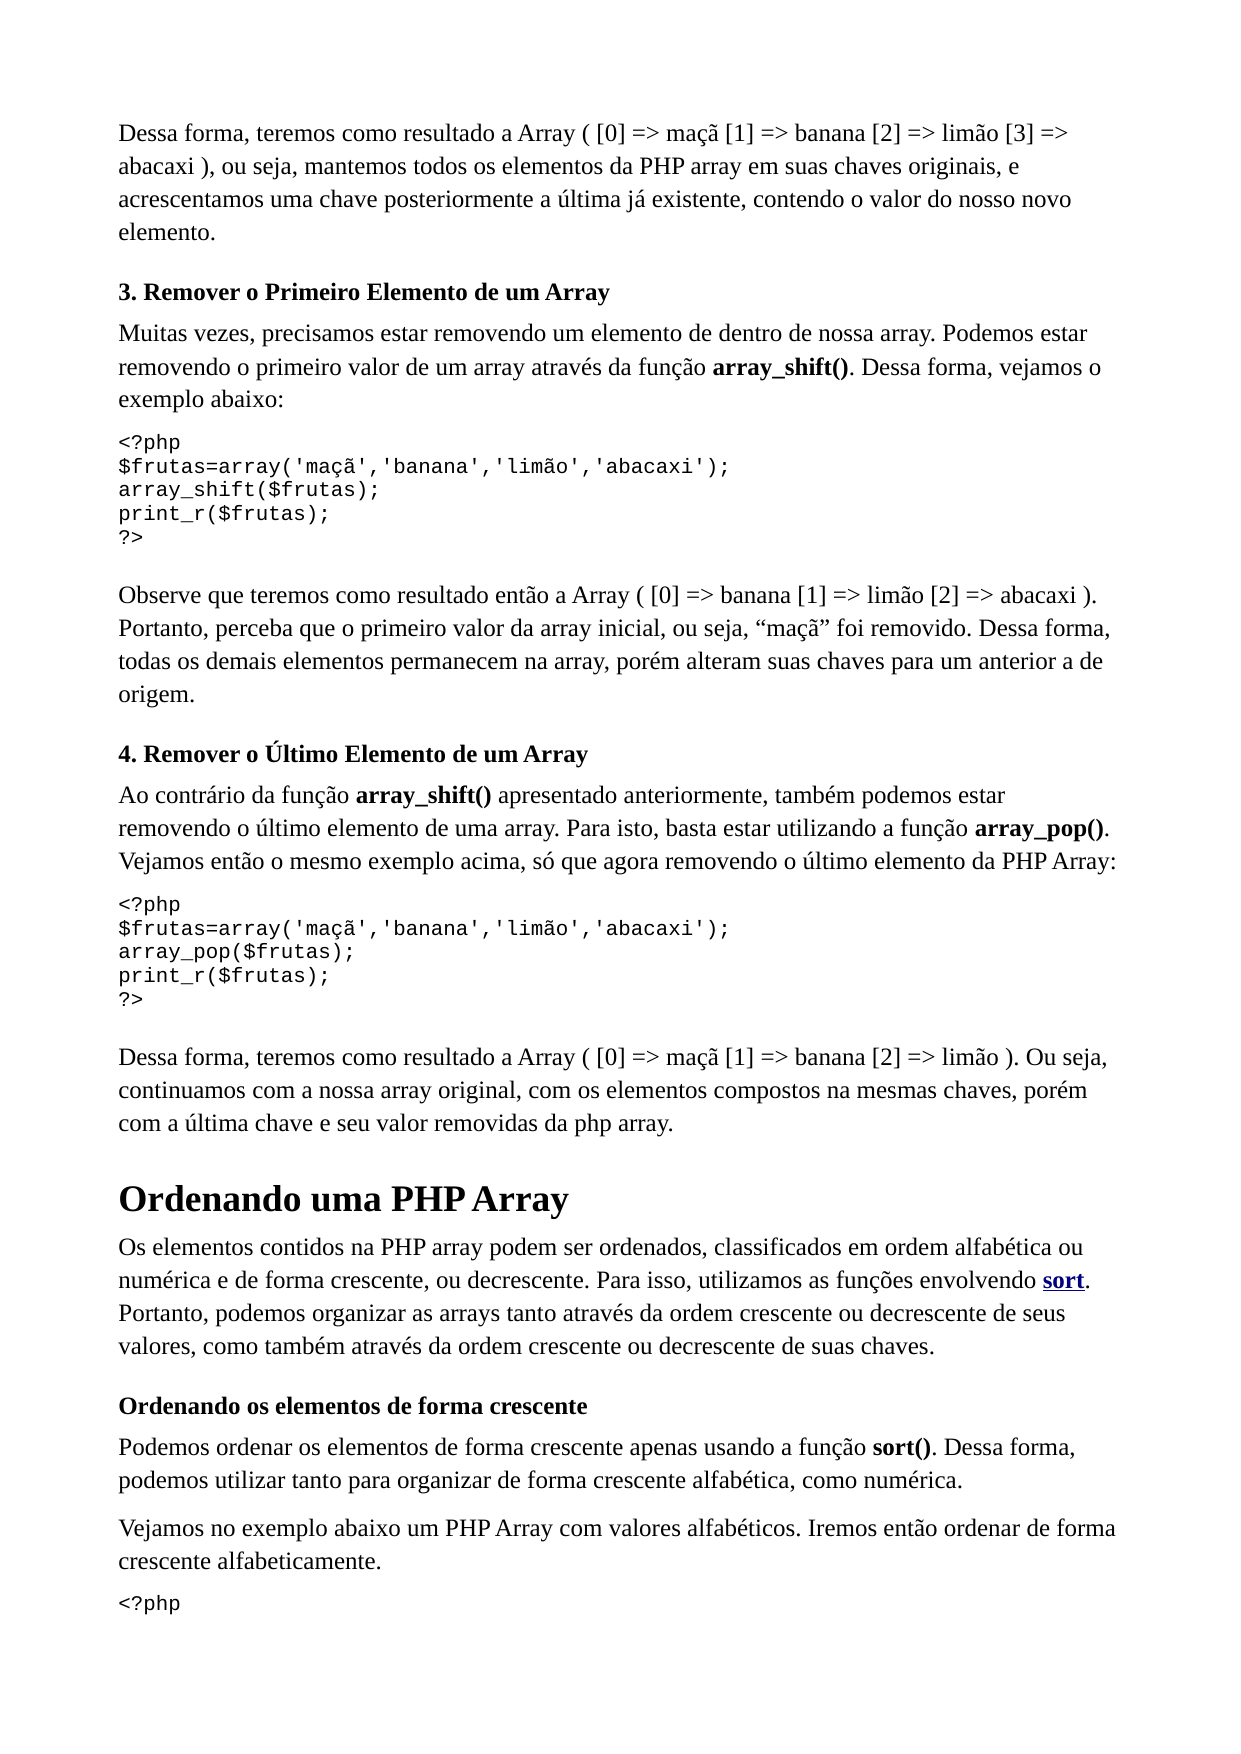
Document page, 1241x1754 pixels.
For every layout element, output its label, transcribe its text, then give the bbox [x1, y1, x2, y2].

text Os elementos contidos na PHP array podem ser ordenados, classificados em ordem alfabética ou numérica e de forma crescente, ou decrescente. Para isso, utilizamos as funções envolvendo sort. Portanto, podemos organizar as arrays tanto através da ordem crescente ou decrescente de seus valores, como também através da ordem crescente ou decrescente de suas chaves. [118, 1232, 1122, 1359]
text Ao contrário da função array_shift() apresentado anteriormente, também podemos estar removendo o último elemento de uma array. Para isto, basta estar utilizando a função array_pop(). Vejamos então o mesmo exemplo acima, só que agora removendo o último elemento da PHP Array: [118, 780, 1122, 875]
subtitle 3. Remover o Primeiro Elemento de um Array [118, 277, 1122, 306]
subtitle Ordenando os elementos de forma crescente [118, 1391, 1122, 1420]
text <?php [118, 432, 1122, 456]
text <?php [118, 894, 1122, 918]
text print_r($frutas); [118, 503, 1122, 527]
text array_pop($frutas); [118, 941, 1122, 965]
text <?php [118, 1593, 1122, 1617]
subtitle 4. Remover o Último Elemento de um Array [118, 739, 1122, 768]
text Dessa forma, teremos como resultado a Array ( [0] => maçã [1] => banana [2] => limão [3] => abacaxi ), ou seja, mantemos todos os elementos da PHP array em suas chaves originais, e acrescentamos uma chave posteriormente a última já existente, contendo o valor do nosso novo elemento. [118, 118, 1122, 246]
text Vejamos no exemplo abaixo um PHP Array com valores alfabéticos. Iremos então ordenar de forma crescente alfabeticamente. [118, 1513, 1122, 1574]
text $frutas=array('maçã','banana','limão','abacaxi'); [118, 456, 1122, 479]
text array_shift($frutas); [118, 479, 1122, 503]
text Dessa forma, teremos como resultado a Array ( [0] => maçã [1] => banana [2] => limão ). Ou seja, continuamos com a nossa array original, com os elementos compostos na mesmas chaves, porém com a última chave e seu valor removidas da php array. [118, 1042, 1122, 1136]
text $frutas=array('maçã','banana','limão','abacaxi'); [118, 918, 1122, 941]
text Muitas vezes, precisamos estar removendo um elemento de dentro de nossa array. Podemos estar removendo o primeiro valor de um array através da função array_shift(). Dessa forma, vejamos o exemplo abaixo: [118, 318, 1122, 413]
text print_r($frutas); [118, 965, 1122, 988]
text Podemos ordenar os elementos de forma crescente apenas usando a função sort(). Dessa forma, podemos utilizar tanto para organizar de forma crescente alfabética, como numérica. [118, 1432, 1122, 1494]
subtitle Ordenando uma PHP Array [118, 1176, 1122, 1219]
text Observe que teremos como resultado então a Array ( [0] => banana [1] => limão [2] => abacaxi ). Portanto, perceba que o primeiro valor da array inicial, ou seja, “maçã” foi removido. Dessa forma, todas os demais elementos permanecem na array, porém alteram suas chaves para um anterior a de origem. [118, 580, 1122, 708]
text ?> [118, 988, 1122, 1012]
text ?> [118, 527, 1122, 550]
